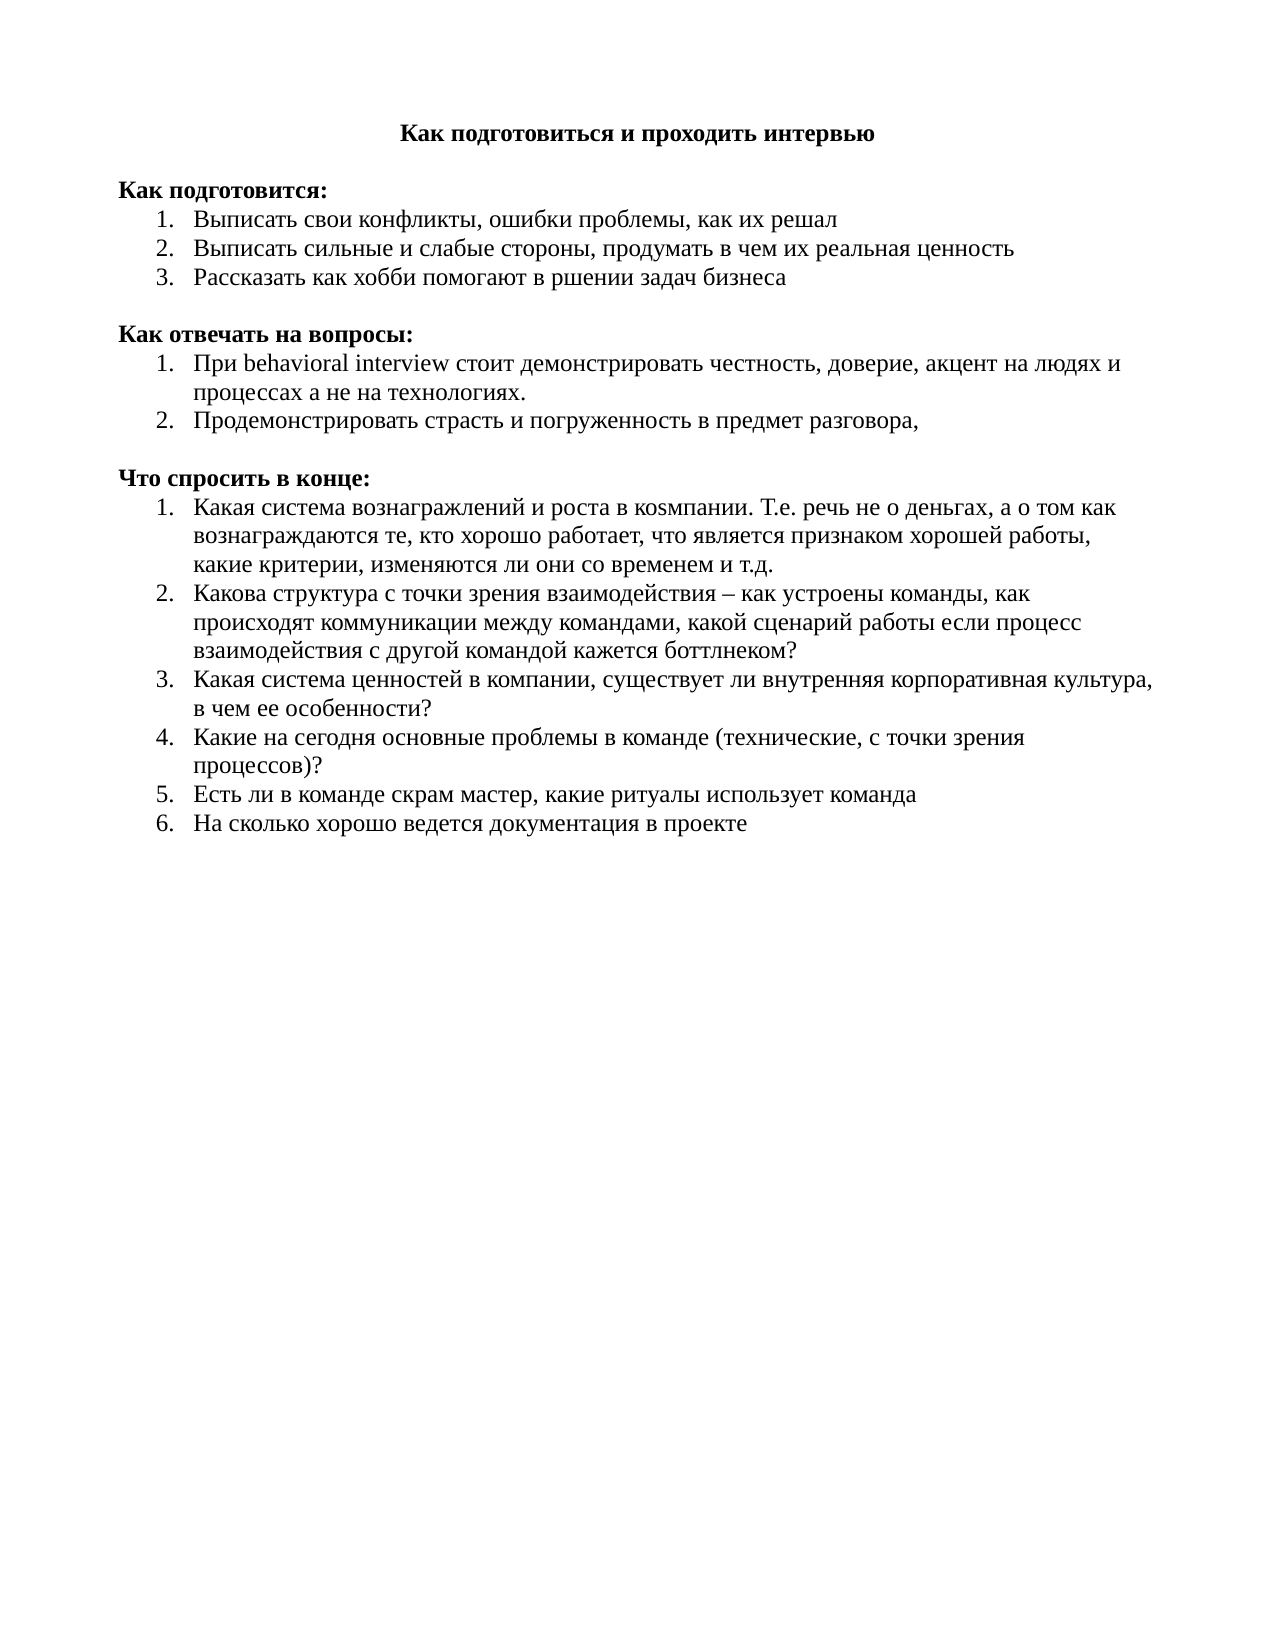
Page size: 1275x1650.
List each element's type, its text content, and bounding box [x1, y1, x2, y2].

list Какая система ценностей в компании, существует ли внутренняя корпоративная культура, в чем ее особенности? [156, 664, 1157, 722]
list Выписать свои конфликты, ошибки проблемы, как их решал [156, 204, 1157, 233]
text Как подготовиться и проходить интервью [118, 118, 1157, 147]
list Какая система вознагражлений и роста в коsмпании. Т.е. речь не о деньгах, а о том как вознаграждаются те, кто хорошо работает, что является признаком хорошей работы, какие критерии, изменяются ли они со временем и т.д. [156, 492, 1157, 578]
list Какие на сегодня основные проблемы в команде (технические, с точки зрения процессов)? [156, 722, 1157, 779]
text Что спросить в конце: [118, 463, 1157, 492]
list Есть ли в команде скрам мастер, какие ритуалы использует команда [156, 779, 1157, 808]
list Рассказать как хобби помогают в ршении задач бизнеса [156, 262, 1157, 291]
list На сколько хорошо ведется документация в проекте [156, 808, 1157, 837]
list Какова структура с точки зрения взаимодействия – как устроены команды, как происходят коммуникации между командами, какой сценарий работы если процесс взаимодействия с другой командой кажется боттлнеком? [156, 578, 1157, 664]
text Как подготовится: [118, 176, 1157, 204]
list Выписать сильные и слабые стороны, продумать в чем их реальная ценность [156, 233, 1157, 262]
list При behavioral interview стоит демонстрировать честность, доверие, акцент на людях и процессах а не на технологиях. [156, 348, 1157, 406]
list Продемонстрировать страсть и погруженность в предмет разговора, [156, 406, 1157, 434]
text Как отвечать на вопросы: [118, 319, 1157, 348]
